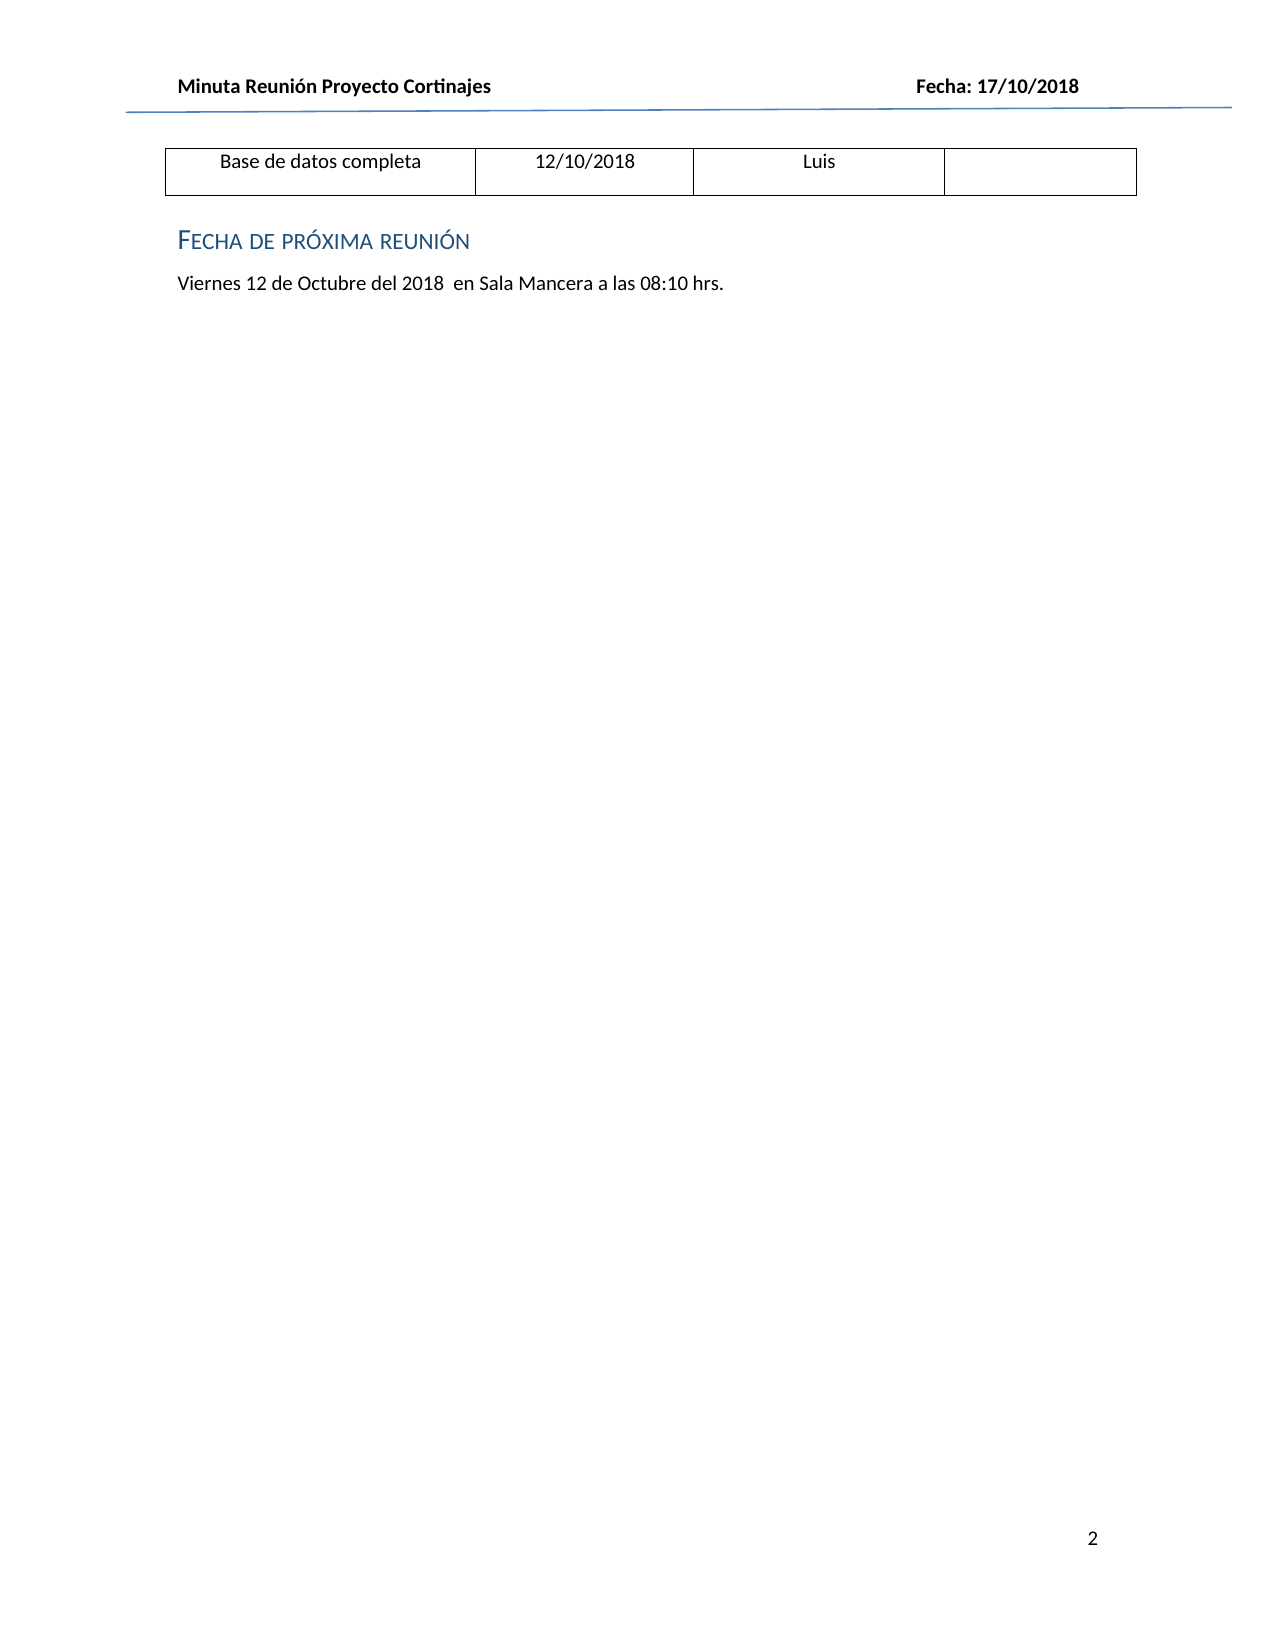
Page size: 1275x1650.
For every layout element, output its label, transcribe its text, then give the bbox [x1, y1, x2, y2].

text Viernes 12 de Octubre del 2018 en Sala Mancera a las 08:10 hrs. [177, 270, 1098, 296]
table_cell 12/10/2018 [476, 149, 693, 195]
table_cell Luis [694, 149, 944, 195]
subtitle Fecha de próxima reunión [177, 221, 1098, 257]
table_cell [945, 149, 1136, 195]
table_cell Base de datos completa [166, 149, 475, 195]
